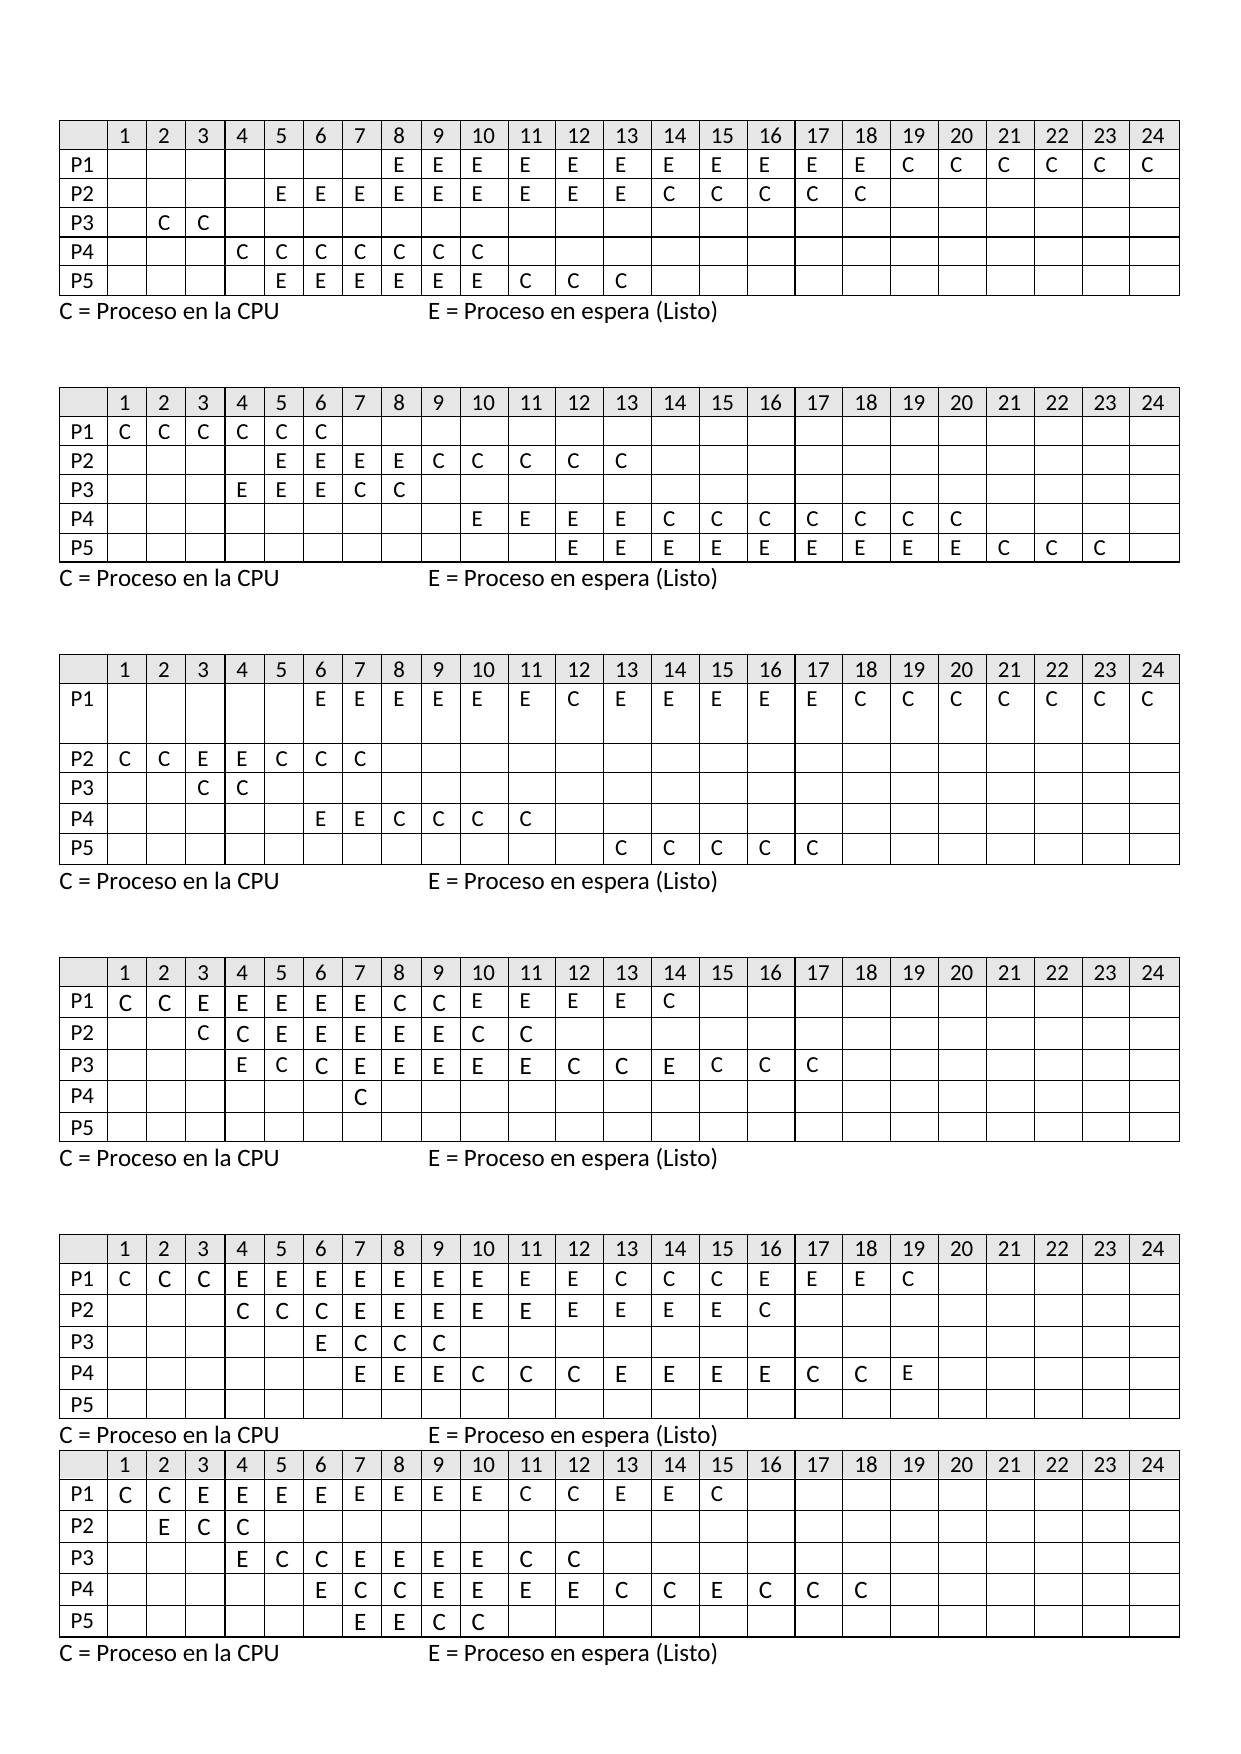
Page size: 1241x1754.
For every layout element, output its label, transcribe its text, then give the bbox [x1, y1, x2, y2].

table_cell C [652, 834, 699, 864]
table_cell [108, 238, 146, 265]
table_cell [226, 504, 264, 532]
table_cell E [748, 1358, 794, 1389]
table_cell [604, 1018, 651, 1049]
table_cell [226, 804, 264, 832]
table_header 18 [843, 388, 890, 416]
table_cell C [700, 1050, 747, 1080]
table_cell C [226, 417, 264, 445]
table_cell [147, 834, 185, 864]
table_cell [843, 1295, 890, 1326]
table_cell C [147, 987, 185, 1017]
table_cell C [461, 238, 508, 265]
table_header 14 [652, 655, 699, 683]
table_cell [556, 238, 603, 265]
table_cell C [652, 1574, 699, 1605]
table_cell E [343, 1264, 381, 1294]
table_cell [422, 1113, 460, 1141]
table_header 4 [226, 388, 264, 416]
table_cell [652, 1113, 699, 1141]
table_cell [265, 504, 303, 532]
table_cell E [556, 1264, 603, 1294]
table_cell [748, 266, 794, 294]
table_cell E [382, 1480, 421, 1510]
table_cell [987, 475, 1034, 503]
table_cell P3 [60, 208, 107, 236]
table_cell [939, 238, 986, 265]
table_header 22 [1035, 655, 1082, 683]
table_header 8 [382, 388, 421, 416]
table_cell E [343, 1543, 381, 1573]
table_header 9 [422, 958, 460, 986]
table_cell [939, 804, 986, 832]
table_cell C [265, 1050, 303, 1080]
table_cell C [226, 773, 264, 803]
table_cell [748, 744, 794, 772]
table_cell C [843, 1574, 890, 1605]
table_cell E [604, 534, 651, 561]
table_cell [147, 534, 185, 561]
table_cell C [265, 417, 303, 445]
table_cell C [226, 1295, 264, 1326]
table_cell C [604, 1264, 651, 1294]
table_cell [748, 1543, 794, 1573]
table_cell [652, 417, 699, 445]
table_header 23 [1083, 388, 1129, 416]
table_cell [509, 238, 555, 265]
table_header 7 [343, 388, 381, 416]
table_cell C [843, 179, 890, 207]
table_cell [796, 446, 842, 474]
table_cell [108, 446, 146, 474]
table_cell C [748, 504, 794, 532]
table_cell [604, 1511, 651, 1542]
table_cell [343, 504, 381, 532]
table_header 6 [304, 1451, 342, 1478]
table_header 20 [939, 1235, 986, 1263]
table_cell E [226, 1050, 264, 1080]
table_cell C [147, 1264, 185, 1294]
table_cell [147, 1574, 185, 1605]
table_cell C [186, 1511, 224, 1542]
table_cell [1035, 1358, 1082, 1389]
table_cell E [304, 475, 342, 503]
table_cell E [604, 1295, 651, 1326]
table_cell [843, 834, 890, 864]
table_cell [108, 208, 146, 236]
table_cell [1035, 1018, 1082, 1049]
table_cell [1083, 1113, 1129, 1141]
table_header 23 [1083, 958, 1129, 986]
table_cell [108, 1018, 146, 1049]
table_cell [1130, 534, 1179, 561]
table_cell [987, 1050, 1034, 1080]
text C = Proceso en la CPU E = Proceso en espera (Listo) [59, 1419, 1181, 1449]
table_cell [987, 1543, 1034, 1573]
table_header 8 [382, 958, 421, 986]
table_header 11 [509, 388, 555, 416]
table_cell [1083, 773, 1129, 803]
table_cell [1083, 1358, 1129, 1389]
table_cell E [461, 150, 508, 178]
table_cell [604, 1390, 651, 1418]
table_cell [304, 1358, 342, 1389]
table_cell E [891, 534, 938, 561]
table_cell C [186, 417, 224, 445]
table_cell [939, 208, 986, 236]
table_cell [843, 1390, 890, 1418]
table_cell E [556, 1574, 603, 1605]
table_cell C [700, 179, 747, 207]
table_cell [939, 1018, 986, 1049]
table_cell [265, 1358, 303, 1389]
table_cell C [509, 266, 555, 294]
table_cell [1083, 1018, 1129, 1049]
table_header 24 [1130, 958, 1179, 986]
table_cell C [509, 1358, 555, 1389]
table_cell C [147, 744, 185, 772]
table_header [60, 958, 107, 986]
table_cell [186, 266, 224, 294]
table_cell [1130, 744, 1179, 772]
table_cell [796, 266, 842, 294]
table_cell [939, 1480, 986, 1510]
table_cell [1083, 417, 1129, 445]
table_cell [891, 834, 938, 864]
table_cell C [108, 417, 146, 445]
table_header 16 [748, 958, 794, 986]
table_cell [1083, 987, 1129, 1017]
table_cell [1130, 1358, 1179, 1389]
table_cell P1 [60, 684, 107, 743]
table_cell [987, 208, 1034, 236]
table_cell [891, 1390, 938, 1418]
table_cell [509, 534, 555, 561]
table_cell [987, 417, 1034, 445]
table_header 1 [108, 388, 146, 416]
table_header 1 [108, 1451, 146, 1478]
table_cell [186, 1543, 224, 1573]
table_cell [939, 1295, 986, 1326]
table_cell [1035, 987, 1082, 1017]
table_cell C [1130, 150, 1179, 178]
table_cell [1083, 1606, 1129, 1636]
table_cell C [509, 1018, 555, 1049]
table_cell [891, 238, 938, 265]
table_cell [748, 804, 794, 832]
table_cell [265, 773, 303, 803]
table_cell E [652, 684, 699, 743]
table_cell [604, 475, 651, 503]
table_cell [265, 1390, 303, 1418]
table_cell C [108, 987, 146, 1017]
table_cell C [796, 834, 842, 864]
table_cell E [509, 987, 555, 1017]
table_header 20 [939, 1451, 986, 1478]
table_cell [382, 504, 421, 532]
table_cell [939, 1358, 986, 1389]
table_cell E [461, 266, 508, 294]
table_cell [108, 1606, 146, 1636]
table_cell [1130, 208, 1179, 236]
table_cell [1130, 1511, 1179, 1542]
table_cell [343, 208, 381, 236]
table_header 9 [422, 1235, 460, 1263]
table_cell [556, 773, 603, 803]
table_cell P3 [60, 1327, 107, 1357]
table_cell E [382, 684, 421, 743]
table_cell [147, 1543, 185, 1573]
table_cell [186, 475, 224, 503]
table_cell C [343, 1327, 381, 1357]
table_cell [939, 1543, 986, 1573]
table_cell [748, 773, 794, 803]
table_cell [226, 1358, 264, 1389]
table_cell C [265, 744, 303, 772]
table_cell P4 [60, 804, 107, 832]
table_cell E [461, 1574, 508, 1605]
table_cell [652, 446, 699, 474]
table_cell C [604, 266, 651, 294]
table_header 19 [891, 958, 938, 986]
table_cell C [422, 1606, 460, 1636]
table_cell [987, 1081, 1034, 1112]
table_cell E [304, 1327, 342, 1357]
table_cell [1083, 834, 1129, 864]
table_cell [700, 804, 747, 832]
table_cell [186, 1327, 224, 1357]
table_cell E [343, 987, 381, 1017]
table_cell C [343, 1081, 381, 1112]
table_cell E [652, 1050, 699, 1080]
table_cell E [226, 1480, 264, 1510]
table_cell [509, 475, 555, 503]
table_cell [700, 238, 747, 265]
table_cell E [556, 179, 603, 207]
table_cell C [556, 266, 603, 294]
table_cell [186, 804, 224, 832]
table_cell C [796, 1574, 842, 1605]
table_header 10 [461, 1235, 508, 1263]
table_cell [186, 1390, 224, 1418]
table_cell C [1083, 684, 1129, 743]
table_header 2 [147, 388, 185, 416]
table_cell E [556, 534, 603, 561]
table_cell [382, 1113, 421, 1141]
table_cell [147, 804, 185, 832]
table_cell [748, 1327, 794, 1357]
table_header 17 [796, 388, 842, 416]
table_cell [382, 834, 421, 864]
table_cell E [748, 150, 794, 178]
table_cell E [382, 1543, 421, 1573]
table_cell E [604, 987, 651, 1017]
table_cell [304, 208, 342, 236]
table_cell C [304, 1543, 342, 1573]
table_cell [700, 1606, 747, 1636]
table_cell [509, 1606, 555, 1636]
table_header 23 [1083, 121, 1129, 149]
table_cell E [796, 684, 842, 743]
table_cell P1 [60, 417, 107, 445]
table_cell E [509, 1574, 555, 1605]
table_cell [556, 744, 603, 772]
table_cell C [382, 475, 421, 503]
table_cell C [556, 446, 603, 474]
table_cell P2 [60, 1295, 107, 1326]
table_cell [556, 1327, 603, 1357]
table_cell [843, 1606, 890, 1636]
table_header 15 [700, 1451, 747, 1478]
table_cell P5 [60, 1113, 107, 1141]
table_cell [509, 834, 555, 864]
table_cell [509, 1511, 555, 1542]
table_cell [891, 1480, 938, 1510]
table_cell C [509, 1543, 555, 1573]
table_cell E [265, 475, 303, 503]
table_cell [422, 834, 460, 864]
table_cell C [700, 1264, 747, 1294]
table_cell [891, 1574, 938, 1605]
table_cell E [226, 744, 264, 772]
table_cell [796, 1606, 842, 1636]
table_cell [652, 1543, 699, 1573]
table_cell C [796, 179, 842, 207]
table_cell E [748, 534, 794, 561]
table_cell E [382, 1358, 421, 1389]
table_cell E [304, 987, 342, 1017]
table_cell [186, 1295, 224, 1326]
table_cell [186, 446, 224, 474]
table_header 12 [556, 1451, 603, 1478]
table_cell [461, 208, 508, 236]
table_cell [796, 1480, 842, 1510]
table_header 13 [604, 1451, 651, 1478]
table_header 11 [509, 655, 555, 683]
table_cell E [796, 1264, 842, 1294]
table_cell C [461, 446, 508, 474]
table_cell [147, 773, 185, 803]
table_cell [556, 1081, 603, 1112]
table_cell E [304, 684, 342, 743]
table_cell [1130, 266, 1179, 294]
table_cell [1083, 1050, 1129, 1080]
table_cell [343, 534, 381, 561]
table_cell E [843, 1264, 890, 1294]
table_cell [652, 1606, 699, 1636]
table_cell [147, 150, 185, 178]
table_cell [843, 1327, 890, 1357]
table_cell [1035, 208, 1082, 236]
table_cell C [304, 238, 342, 265]
table_cell [147, 1358, 185, 1389]
table_cell E [422, 150, 460, 178]
table_cell E [422, 1295, 460, 1326]
table_cell [891, 1081, 938, 1112]
table_cell E [186, 744, 224, 772]
table_header 19 [891, 388, 938, 416]
table_cell [1130, 179, 1179, 207]
table_cell [700, 417, 747, 445]
table_cell [304, 1511, 342, 1542]
table_cell E [652, 150, 699, 178]
table_cell [422, 208, 460, 236]
table_header 14 [652, 1235, 699, 1263]
table_cell E [509, 1295, 555, 1326]
table_cell [265, 150, 303, 178]
table_cell [304, 834, 342, 864]
table_cell [304, 534, 342, 561]
table_cell [987, 504, 1034, 532]
table_header 1 [108, 121, 146, 149]
table_cell [987, 773, 1034, 803]
table_cell C [147, 1480, 185, 1510]
table_cell [604, 1113, 651, 1141]
table_cell [748, 446, 794, 474]
table_cell [987, 1511, 1034, 1542]
table_cell P5 [60, 834, 107, 864]
table_cell P2 [60, 446, 107, 474]
table_cell [265, 1574, 303, 1605]
table_cell [748, 987, 794, 1017]
table_cell [509, 1327, 555, 1357]
table_cell C [556, 1358, 603, 1389]
table_cell C [422, 1327, 460, 1357]
table_cell C [422, 804, 460, 832]
table_cell [796, 1543, 842, 1573]
table_header 6 [304, 121, 342, 149]
table_cell [108, 504, 146, 532]
table_cell [1130, 1543, 1179, 1573]
table_cell E [422, 1358, 460, 1389]
table_cell [108, 179, 146, 207]
table_cell E [343, 684, 381, 743]
table_cell C [382, 1327, 421, 1357]
table_cell E [509, 504, 555, 532]
table_header 2 [147, 655, 185, 683]
table_header 20 [939, 655, 986, 683]
table_cell E [265, 987, 303, 1017]
table_cell [186, 1574, 224, 1605]
table_cell [108, 1327, 146, 1357]
table_cell E [939, 534, 986, 561]
table_cell E [304, 446, 342, 474]
table_cell P1 [60, 987, 107, 1017]
table_cell [382, 744, 421, 772]
table_cell C [556, 1050, 603, 1080]
table_cell C [509, 1480, 555, 1510]
table_cell [1130, 475, 1179, 503]
table_cell C [652, 179, 699, 207]
table_cell E [700, 150, 747, 178]
table_cell C [652, 504, 699, 532]
table_header 23 [1083, 1451, 1129, 1478]
table_cell [939, 1081, 986, 1112]
table_header 4 [226, 1235, 264, 1263]
table_cell [422, 1081, 460, 1112]
table_cell [652, 266, 699, 294]
table_cell [891, 773, 938, 803]
table_cell [422, 475, 460, 503]
table_header 4 [226, 655, 264, 683]
table_cell E [700, 1574, 747, 1605]
table_header 15 [700, 388, 747, 416]
table_cell [843, 804, 890, 832]
table_cell [796, 1018, 842, 1049]
table_header 13 [604, 121, 651, 149]
table_cell E [556, 150, 603, 178]
table_cell [748, 1606, 794, 1636]
table_cell [108, 1390, 146, 1418]
table_cell [604, 1543, 651, 1573]
table_cell [939, 834, 986, 864]
table_cell [1130, 1574, 1179, 1605]
table_cell C [108, 744, 146, 772]
table_cell P2 [60, 1511, 107, 1542]
table_header 11 [509, 1235, 555, 1263]
table_cell [843, 446, 890, 474]
table_cell [700, 1390, 747, 1418]
table_cell [108, 834, 146, 864]
table_cell C [987, 534, 1034, 561]
table_cell [343, 417, 381, 445]
table_cell [226, 208, 264, 236]
table_cell [556, 475, 603, 503]
table_cell C [1083, 150, 1129, 178]
table_cell E [265, 1264, 303, 1294]
table_cell E [422, 1543, 460, 1573]
table_cell C [147, 417, 185, 445]
table_cell [1035, 1081, 1082, 1112]
table_header 18 [843, 1451, 890, 1478]
table_cell [700, 1543, 747, 1573]
table_cell [987, 1295, 1034, 1326]
table_header [60, 121, 107, 149]
table_cell P4 [60, 1358, 107, 1389]
table_header 1 [108, 958, 146, 986]
table_cell E [226, 1264, 264, 1294]
table_header 9 [422, 121, 460, 149]
table_cell [226, 684, 264, 743]
table_cell [1083, 1480, 1129, 1510]
table_cell [304, 1081, 342, 1112]
table_cell E [652, 534, 699, 561]
table_cell [1083, 1511, 1129, 1542]
table_cell [1083, 1327, 1129, 1357]
table_header 3 [186, 121, 224, 149]
table_cell E [509, 150, 555, 178]
table_cell [748, 1113, 794, 1141]
table_cell [1083, 504, 1129, 532]
table_cell [700, 1327, 747, 1357]
table_cell [891, 475, 938, 503]
table_cell [939, 1606, 986, 1636]
table_cell [556, 1113, 603, 1141]
table_cell C [382, 238, 421, 265]
table_cell [987, 1113, 1034, 1141]
table_cell E [422, 1018, 460, 1049]
table_cell [987, 1574, 1034, 1605]
table_header 14 [652, 388, 699, 416]
table_cell [461, 1511, 508, 1542]
table_cell [604, 744, 651, 772]
table_cell C [461, 1358, 508, 1389]
table_cell [604, 417, 651, 445]
table_cell [1035, 1543, 1082, 1573]
table_header 6 [304, 655, 342, 683]
table_cell [147, 504, 185, 532]
table_cell [796, 1295, 842, 1326]
table_cell P3 [60, 1050, 107, 1080]
table_cell [556, 417, 603, 445]
table_cell [652, 1390, 699, 1418]
table_cell [265, 1113, 303, 1141]
table_cell [186, 834, 224, 864]
table_cell [987, 1390, 1034, 1418]
table_cell E [343, 1480, 381, 1510]
table_header 17 [796, 1235, 842, 1263]
table_cell [226, 1327, 264, 1357]
table_header 9 [422, 1451, 460, 1478]
table_cell E [147, 1511, 185, 1542]
table_cell [843, 208, 890, 236]
table_cell E [343, 1358, 381, 1389]
table_header 8 [382, 1235, 421, 1263]
table_cell [939, 417, 986, 445]
table_cell [604, 208, 651, 236]
table_cell C [186, 773, 224, 803]
table_cell [1035, 266, 1082, 294]
table_cell C [652, 987, 699, 1017]
table_cell [987, 1327, 1034, 1357]
table_cell [226, 1390, 264, 1418]
table_cell [748, 1480, 794, 1510]
table_cell E [700, 1295, 747, 1326]
table_cell P1 [60, 1264, 107, 1294]
table_cell [226, 179, 264, 207]
table_cell [843, 1081, 890, 1112]
table_cell E [700, 684, 747, 743]
table_cell C [1130, 684, 1179, 743]
table_cell [748, 208, 794, 236]
table_cell [987, 1358, 1034, 1389]
table_cell [186, 1606, 224, 1636]
table_cell C [748, 1050, 794, 1080]
table_cell [700, 773, 747, 803]
table_cell [226, 534, 264, 561]
table_cell [748, 238, 794, 265]
table_cell E [461, 1050, 508, 1080]
table_cell E [343, 1050, 381, 1080]
table_cell [304, 1113, 342, 1141]
text C = Proceso en la CPU E = Proceso en espera (Listo) [59, 296, 1181, 326]
table_cell [700, 446, 747, 474]
table_cell [1130, 504, 1179, 532]
table_cell [604, 773, 651, 803]
table_cell [422, 534, 460, 561]
table_header 16 [748, 655, 794, 683]
table_cell [186, 238, 224, 265]
table_cell [147, 179, 185, 207]
table_cell [461, 1081, 508, 1112]
table_cell [652, 475, 699, 503]
table_cell [1130, 417, 1179, 445]
table_cell [1130, 804, 1179, 832]
table_cell E [700, 534, 747, 561]
table_cell [652, 1081, 699, 1112]
table_cell [891, 208, 938, 236]
text C = Proceso en la CPU E = Proceso en espera (Listo) [59, 865, 1181, 896]
table_cell [509, 744, 555, 772]
table_cell [843, 1543, 890, 1573]
table_header 8 [382, 655, 421, 683]
table_cell E [422, 179, 460, 207]
table_cell [1035, 773, 1082, 803]
table_cell C [461, 804, 508, 832]
table_cell [226, 834, 264, 864]
table_header 21 [987, 655, 1034, 683]
table_cell [1130, 1606, 1179, 1636]
table_cell E [604, 1358, 651, 1389]
table_cell [652, 1018, 699, 1049]
table_cell E [265, 1480, 303, 1510]
table_cell C [748, 179, 794, 207]
table_cell [186, 150, 224, 178]
table_cell C [556, 1480, 603, 1510]
table_cell C [843, 684, 890, 743]
table_cell E [509, 1050, 555, 1080]
table_cell [843, 266, 890, 294]
table_header 13 [604, 388, 651, 416]
table_cell [108, 534, 146, 561]
table_cell C [108, 1480, 146, 1510]
table_cell [304, 773, 342, 803]
table_cell [343, 150, 381, 178]
table_cell [186, 179, 224, 207]
table_cell [226, 1113, 264, 1141]
table_cell [891, 446, 938, 474]
table_cell E [891, 1358, 938, 1389]
table_header 24 [1130, 121, 1179, 149]
table_header 12 [556, 958, 603, 986]
table_header 16 [748, 1235, 794, 1263]
table_header 22 [1035, 121, 1082, 149]
table_header 21 [987, 958, 1034, 986]
table_cell [891, 1050, 938, 1080]
table_cell [382, 1511, 421, 1542]
table_cell [1130, 446, 1179, 474]
table_cell E [382, 179, 421, 207]
table_header 22 [1035, 388, 1082, 416]
table_header 2 [147, 1451, 185, 1478]
table_cell [461, 1327, 508, 1357]
table_header 12 [556, 655, 603, 683]
table_cell [700, 1018, 747, 1049]
table_cell C [939, 150, 986, 178]
table_header 18 [843, 958, 890, 986]
table_cell [382, 417, 421, 445]
table_cell C [265, 238, 303, 265]
table_header 16 [748, 121, 794, 149]
table_cell C [1035, 684, 1082, 743]
table_cell [1130, 1050, 1179, 1080]
table_cell [1083, 475, 1129, 503]
table_cell [796, 987, 842, 1017]
table_cell E [186, 987, 224, 1017]
table_cell E [382, 1264, 421, 1294]
table_cell E [461, 987, 508, 1017]
table_cell E [461, 1295, 508, 1326]
table_header 11 [509, 121, 555, 149]
table_cell [108, 1358, 146, 1389]
table_header 13 [604, 1235, 651, 1263]
table_cell [604, 1606, 651, 1636]
table_cell [939, 1050, 986, 1080]
table_cell E [304, 266, 342, 294]
table_cell [1083, 804, 1129, 832]
table_cell [461, 773, 508, 803]
table_cell [891, 1511, 938, 1542]
table_cell E [556, 504, 603, 532]
table_cell C [343, 238, 381, 265]
table_cell C [604, 834, 651, 864]
table_cell [987, 834, 1034, 864]
table_header 12 [556, 388, 603, 416]
table_header 7 [343, 958, 381, 986]
table_cell [108, 1295, 146, 1326]
table_cell C [461, 1018, 508, 1049]
table_cell E [304, 179, 342, 207]
table_header 12 [556, 1235, 603, 1263]
table_cell E [604, 150, 651, 178]
table_cell [700, 1113, 747, 1141]
table_cell C [796, 504, 842, 532]
table_cell [422, 417, 460, 445]
table_cell [1083, 238, 1129, 265]
table_cell P2 [60, 1018, 107, 1049]
table_cell C [748, 1295, 794, 1326]
table_header 21 [987, 1451, 1034, 1478]
table_cell [265, 1327, 303, 1357]
table_cell E [461, 1480, 508, 1510]
table_cell [556, 1606, 603, 1636]
table_cell [509, 208, 555, 236]
table_cell [843, 475, 890, 503]
table_cell [843, 1050, 890, 1080]
table_cell P1 [60, 1480, 107, 1510]
table_cell [700, 208, 747, 236]
table_header 14 [652, 121, 699, 149]
table_header 14 [652, 1451, 699, 1478]
table_cell [108, 1050, 146, 1080]
table_header 21 [987, 121, 1034, 149]
table_cell [108, 684, 146, 743]
table_cell [939, 266, 986, 294]
text C = Proceso en la CPU E = Proceso en espera (Listo) [59, 1142, 1181, 1172]
table_header 5 [265, 1235, 303, 1263]
table_header 4 [226, 1451, 264, 1478]
table_cell [1035, 1606, 1082, 1636]
table_cell [382, 208, 421, 236]
table_header 10 [461, 958, 508, 986]
table_cell [304, 150, 342, 178]
table_cell [147, 1327, 185, 1357]
table_header 9 [422, 388, 460, 416]
table_cell [843, 1113, 890, 1141]
table_cell [265, 208, 303, 236]
table_cell [939, 773, 986, 803]
table_cell [147, 1018, 185, 1049]
table_header [60, 1235, 107, 1263]
table_cell [304, 1606, 342, 1636]
table_cell [226, 1606, 264, 1636]
table_header 5 [265, 958, 303, 986]
table_header 10 [461, 655, 508, 683]
table_cell [422, 504, 460, 532]
table_cell [939, 179, 986, 207]
table_cell [987, 1480, 1034, 1510]
table_cell [147, 1081, 185, 1112]
table_cell [186, 684, 224, 743]
table_cell E [748, 1264, 794, 1294]
table_cell [108, 1113, 146, 1141]
table_cell C [891, 1264, 938, 1294]
table_cell E [382, 1295, 421, 1326]
table_cell [1130, 1264, 1179, 1294]
table_header 1 [108, 1235, 146, 1263]
table_cell E [422, 1480, 460, 1510]
table_cell [796, 1113, 842, 1141]
table_cell E [265, 266, 303, 294]
table_header 5 [265, 388, 303, 416]
table_cell C [382, 1574, 421, 1605]
table_cell [343, 1390, 381, 1418]
table_header 20 [939, 958, 986, 986]
table_cell E [556, 1295, 603, 1326]
table_cell E [343, 1606, 381, 1636]
table_header 3 [186, 655, 224, 683]
table_header 24 [1130, 655, 1179, 683]
table_cell [796, 417, 842, 445]
table_cell [343, 773, 381, 803]
table_cell [987, 804, 1034, 832]
table_cell [461, 834, 508, 864]
table_cell [891, 1543, 938, 1573]
table_cell [1083, 1081, 1129, 1112]
table_cell C [748, 1574, 794, 1605]
table_cell P1 [60, 150, 107, 178]
table_cell [748, 1018, 794, 1049]
table_cell [1035, 1050, 1082, 1080]
table_cell [1130, 1327, 1179, 1357]
table_cell E [604, 179, 651, 207]
table_cell [1130, 1295, 1179, 1326]
table_cell [304, 504, 342, 532]
table_header 13 [604, 958, 651, 986]
table_cell [1083, 1390, 1129, 1418]
table_cell E [556, 987, 603, 1017]
table_cell C [987, 684, 1034, 743]
table_cell [461, 1113, 508, 1141]
table_header 5 [265, 121, 303, 149]
table_cell [147, 475, 185, 503]
table_header 15 [700, 655, 747, 683]
table_header 19 [891, 121, 938, 149]
table_cell [108, 266, 146, 294]
table_cell [700, 744, 747, 772]
table_cell [843, 987, 890, 1017]
table_cell P4 [60, 504, 107, 532]
table_cell [987, 266, 1034, 294]
table_cell [556, 1390, 603, 1418]
table_cell C [186, 1264, 224, 1294]
table_cell [509, 1081, 555, 1112]
table_cell [939, 1574, 986, 1605]
table_cell [461, 534, 508, 561]
table_cell [748, 417, 794, 445]
table_cell C [700, 1480, 747, 1510]
table_cell [891, 744, 938, 772]
table_cell E [304, 1264, 342, 1294]
table_cell [1083, 1543, 1129, 1573]
table_header [60, 388, 107, 416]
table_cell [843, 744, 890, 772]
table_cell [147, 1295, 185, 1326]
table_cell E [304, 1480, 342, 1510]
table_cell [891, 179, 938, 207]
table_cell [343, 834, 381, 864]
table_cell E [461, 1543, 508, 1573]
table_cell [700, 475, 747, 503]
table_cell [1035, 804, 1082, 832]
table_cell [147, 684, 185, 743]
table_cell [987, 987, 1034, 1017]
table_cell [147, 1390, 185, 1418]
table_cell [843, 1511, 890, 1542]
table_cell E [652, 1358, 699, 1389]
table_cell C [604, 1050, 651, 1080]
table_cell C [1035, 534, 1082, 561]
table_cell [343, 1511, 381, 1542]
table_cell C [891, 504, 938, 532]
table_cell [509, 1113, 555, 1141]
table_cell [700, 1511, 747, 1542]
table_header 6 [304, 1235, 342, 1263]
table_header 18 [843, 1235, 890, 1263]
table_header 2 [147, 958, 185, 986]
table_cell E [652, 1480, 699, 1510]
table_header 23 [1083, 655, 1129, 683]
table_cell [796, 804, 842, 832]
table_cell [147, 266, 185, 294]
table_cell [1130, 834, 1179, 864]
table_cell E [304, 804, 342, 832]
table_cell [186, 534, 224, 561]
table_cell [1035, 1480, 1082, 1510]
table_cell C [382, 987, 421, 1017]
table_cell [147, 1050, 185, 1080]
table_cell E [382, 1606, 421, 1636]
table_cell E [343, 446, 381, 474]
table_cell [987, 1606, 1034, 1636]
table_cell [796, 1390, 842, 1418]
table_header 19 [891, 1451, 938, 1478]
table_cell [382, 1081, 421, 1112]
table_cell [226, 1574, 264, 1605]
table_cell C [748, 834, 794, 864]
table_cell [604, 804, 651, 832]
table_cell C [343, 1574, 381, 1605]
table_cell [265, 1606, 303, 1636]
table_cell [147, 238, 185, 265]
table_cell C [939, 684, 986, 743]
table_cell [796, 744, 842, 772]
table_cell [652, 773, 699, 803]
table_cell C [604, 446, 651, 474]
table_header 20 [939, 121, 986, 149]
table_cell [891, 1327, 938, 1357]
table_cell [939, 744, 986, 772]
table_cell P3 [60, 1543, 107, 1573]
table_cell [226, 266, 264, 294]
table_cell [1035, 1327, 1082, 1357]
table_cell [891, 266, 938, 294]
table_cell [147, 446, 185, 474]
table_cell [1083, 179, 1129, 207]
table_header 6 [304, 958, 342, 986]
table_cell [1035, 417, 1082, 445]
table_cell [509, 1390, 555, 1418]
table_cell E [343, 1018, 381, 1049]
table_cell C [1035, 150, 1082, 178]
table_cell [987, 179, 1034, 207]
table_cell [265, 834, 303, 864]
table_cell [1035, 744, 1082, 772]
table_cell E [343, 1295, 381, 1326]
table_cell [843, 1018, 890, 1049]
table_cell [108, 1511, 146, 1542]
table_cell [556, 834, 603, 864]
table_cell E [422, 684, 460, 743]
table_cell C [556, 684, 603, 743]
table_header 17 [796, 958, 842, 986]
table_header 6 [304, 388, 342, 416]
table_cell [843, 417, 890, 445]
table_cell [509, 417, 555, 445]
table_cell [843, 773, 890, 803]
table_header 17 [796, 1451, 842, 1478]
table_cell P2 [60, 179, 107, 207]
table_cell [891, 987, 938, 1017]
table_cell C [700, 834, 747, 864]
table_cell [604, 238, 651, 265]
table_cell C [604, 1574, 651, 1605]
table_header 21 [987, 1235, 1034, 1263]
table_cell [1083, 208, 1129, 236]
table_header 19 [891, 655, 938, 683]
table_cell E [265, 1018, 303, 1049]
table_cell E [226, 1543, 264, 1573]
table_cell [1130, 1018, 1179, 1049]
table_header 15 [700, 1235, 747, 1263]
table_cell [1035, 179, 1082, 207]
table_cell P2 [60, 744, 107, 772]
table_cell [186, 1081, 224, 1112]
table_cell [652, 744, 699, 772]
table_cell E [382, 1018, 421, 1049]
table_cell E [304, 1574, 342, 1605]
table_cell C [108, 1264, 146, 1294]
table_cell [226, 150, 264, 178]
table_cell [1035, 504, 1082, 532]
table_cell [422, 773, 460, 803]
table_cell [652, 1327, 699, 1357]
table_cell P4 [60, 1081, 107, 1112]
table_header 3 [186, 958, 224, 986]
table_cell C [1083, 534, 1129, 561]
table_header 24 [1130, 1451, 1179, 1478]
table_cell [1035, 1113, 1082, 1141]
table_cell P5 [60, 1390, 107, 1418]
table_cell [796, 773, 842, 803]
table_cell [108, 773, 146, 803]
table_header 16 [748, 388, 794, 416]
table_cell C [265, 1295, 303, 1326]
table_cell [382, 773, 421, 803]
table_cell [891, 804, 938, 832]
table_cell E [604, 504, 651, 532]
table_header 22 [1035, 1451, 1082, 1478]
table_header 16 [748, 1451, 794, 1478]
table_cell [1035, 1390, 1082, 1418]
table_cell [700, 1081, 747, 1112]
table_cell [843, 1480, 890, 1510]
table_header 9 [422, 655, 460, 683]
table_cell [556, 1511, 603, 1542]
table_cell [147, 1113, 185, 1141]
table_cell [891, 1295, 938, 1326]
table_cell [1035, 446, 1082, 474]
table_cell P3 [60, 773, 107, 803]
table_header 10 [461, 388, 508, 416]
table_cell E [226, 987, 264, 1017]
table_cell [1130, 1081, 1179, 1112]
table_cell [796, 475, 842, 503]
table_cell [891, 417, 938, 445]
table_cell [748, 475, 794, 503]
table_cell C [265, 1543, 303, 1573]
table_header 1 [108, 655, 146, 683]
table_cell E [343, 804, 381, 832]
table_cell [265, 534, 303, 561]
table_header 12 [556, 121, 603, 149]
table_cell [796, 1511, 842, 1542]
table_cell [604, 1081, 651, 1112]
table_cell C [700, 504, 747, 532]
table_cell [108, 804, 146, 832]
table_header 18 [843, 655, 890, 683]
table_header 23 [1083, 1235, 1129, 1263]
table_cell [652, 804, 699, 832]
table_header 11 [509, 1451, 555, 1478]
table_cell [422, 744, 460, 772]
table_cell [796, 208, 842, 236]
table_cell [748, 1390, 794, 1418]
table_cell E [226, 475, 264, 503]
table_cell C [843, 1358, 890, 1389]
table_cell [226, 1081, 264, 1112]
table_cell E [422, 1574, 460, 1605]
table_cell [891, 1018, 938, 1049]
table_header 11 [509, 958, 555, 986]
table_cell [1035, 1295, 1082, 1326]
table_cell E [304, 1018, 342, 1049]
table_cell E [509, 179, 555, 207]
table_cell E [509, 1264, 555, 1294]
table_cell C [147, 208, 185, 236]
table_cell E [382, 446, 421, 474]
table_cell [1130, 238, 1179, 265]
table_header 3 [186, 388, 224, 416]
table_cell [1035, 238, 1082, 265]
table_cell C [891, 150, 938, 178]
table_cell [1130, 1480, 1179, 1510]
table_cell [1083, 1264, 1129, 1294]
table_header 5 [265, 1451, 303, 1478]
table_cell E [186, 1480, 224, 1510]
table_header 19 [891, 1235, 938, 1263]
table_cell P5 [60, 534, 107, 561]
table_cell C [226, 1511, 264, 1542]
table_cell [987, 1264, 1034, 1294]
table_cell [939, 475, 986, 503]
table_header 3 [186, 1235, 224, 1263]
table_cell P4 [60, 238, 107, 265]
table_cell [343, 1113, 381, 1141]
table_cell [108, 150, 146, 178]
table_cell [987, 238, 1034, 265]
table_cell [265, 1511, 303, 1542]
table_cell [265, 804, 303, 832]
table_header 8 [382, 1451, 421, 1478]
table_cell [422, 1390, 460, 1418]
table_header 22 [1035, 958, 1082, 986]
table_cell E [265, 446, 303, 474]
table_cell [652, 238, 699, 265]
table_cell E [382, 266, 421, 294]
table_header 4 [226, 121, 264, 149]
table_cell E [382, 150, 421, 178]
table_cell [186, 1113, 224, 1141]
table_cell P5 [60, 1606, 107, 1636]
table_cell [1083, 446, 1129, 474]
text C = Proceso en la CPU E = Proceso en espera (Listo) [59, 1637, 1181, 1668]
table_header 3 [186, 1451, 224, 1478]
table_cell [265, 1081, 303, 1112]
table_cell C [226, 238, 264, 265]
table_cell C [304, 1050, 342, 1080]
table_cell E [796, 150, 842, 178]
table_header 8 [382, 121, 421, 149]
table_cell [939, 1327, 986, 1357]
table_cell C [796, 1358, 842, 1389]
table_cell [652, 1511, 699, 1542]
table_cell [891, 1606, 938, 1636]
table_header 7 [343, 655, 381, 683]
table_cell E [382, 1050, 421, 1080]
table_header 5 [265, 655, 303, 683]
table_cell P3 [60, 475, 107, 503]
table_cell [1083, 744, 1129, 772]
table_cell C [304, 744, 342, 772]
table_cell C [796, 1050, 842, 1080]
table_cell [939, 1390, 986, 1418]
table_cell C [304, 417, 342, 445]
table_header 7 [343, 121, 381, 149]
table_cell [461, 417, 508, 445]
table_cell C [226, 1018, 264, 1049]
table_cell E [796, 534, 842, 561]
table_header 15 [700, 958, 747, 986]
table_cell [987, 1018, 1034, 1049]
table_cell C [509, 446, 555, 474]
table_cell C [343, 475, 381, 503]
table_cell E [843, 534, 890, 561]
table_cell [987, 744, 1034, 772]
table_cell E [422, 266, 460, 294]
table_cell C [343, 744, 381, 772]
table_cell [843, 238, 890, 265]
table_cell [939, 1264, 986, 1294]
table_cell [461, 1390, 508, 1418]
table_cell [604, 1327, 651, 1357]
table_cell E [700, 1358, 747, 1389]
table_cell [939, 1113, 986, 1141]
table_cell [796, 1081, 842, 1112]
table_header 18 [843, 121, 890, 149]
table_cell [1035, 475, 1082, 503]
table_header 24 [1130, 388, 1179, 416]
table_header 21 [987, 388, 1034, 416]
table_header 24 [1130, 1235, 1179, 1263]
table_cell E [343, 179, 381, 207]
table_cell E [748, 684, 794, 743]
table_cell E [265, 179, 303, 207]
table_cell [1035, 834, 1082, 864]
table_header [60, 1451, 107, 1478]
table_cell [700, 266, 747, 294]
table_cell [1130, 1113, 1179, 1141]
table_cell E [652, 1295, 699, 1326]
table_cell E [509, 684, 555, 743]
table_cell [1130, 1390, 1179, 1418]
table_cell [556, 1018, 603, 1049]
table_cell C [987, 150, 1034, 178]
table_header 17 [796, 655, 842, 683]
table_cell [461, 475, 508, 503]
table_cell E [461, 684, 508, 743]
table_cell [186, 1358, 224, 1389]
table_header 4 [226, 958, 264, 986]
table_cell [1130, 987, 1179, 1017]
table_header 14 [652, 958, 699, 986]
table_header 10 [461, 121, 508, 149]
table_cell C [461, 1606, 508, 1636]
table_cell C [556, 1543, 603, 1573]
table_cell E [604, 684, 651, 743]
table_cell C [382, 804, 421, 832]
table_header 10 [461, 1451, 508, 1478]
table_cell [509, 773, 555, 803]
table_cell [1083, 1574, 1129, 1605]
table_cell [382, 1390, 421, 1418]
table_cell [556, 208, 603, 236]
table_header 7 [343, 1235, 381, 1263]
table_cell [108, 475, 146, 503]
table_cell [1130, 773, 1179, 803]
table_cell [382, 534, 421, 561]
table_cell E [422, 1050, 460, 1080]
table_cell [186, 1050, 224, 1080]
table_cell [939, 987, 986, 1017]
table_cell P5 [60, 266, 107, 294]
table_cell [186, 504, 224, 532]
table_cell [700, 987, 747, 1017]
table_cell [1035, 1511, 1082, 1542]
table_header 7 [343, 1451, 381, 1478]
table_cell C [891, 684, 938, 743]
table_header 15 [700, 121, 747, 149]
table_cell C [304, 1295, 342, 1326]
table_cell [1035, 1574, 1082, 1605]
table_cell [108, 1081, 146, 1112]
table_cell [1035, 1264, 1082, 1294]
table_cell C [422, 446, 460, 474]
table_header 20 [939, 388, 986, 416]
table_cell [422, 1511, 460, 1542]
table_cell [748, 1511, 794, 1542]
table_header 13 [604, 655, 651, 683]
table_cell [652, 208, 699, 236]
table_cell E [461, 179, 508, 207]
table_cell C [422, 238, 460, 265]
table_cell [891, 1113, 938, 1141]
table_cell [265, 684, 303, 743]
table_cell [147, 1606, 185, 1636]
table_cell P4 [60, 1574, 107, 1605]
table_cell E [604, 1480, 651, 1510]
table_header 17 [796, 121, 842, 149]
text C = Proceso en la CPU E = Proceso en espera (Listo) [59, 562, 1181, 593]
table_cell C [939, 504, 986, 532]
table_cell C [652, 1264, 699, 1294]
table_cell [796, 1327, 842, 1357]
table_cell [461, 744, 508, 772]
table_cell C [186, 1018, 224, 1049]
table_cell [226, 446, 264, 474]
table_cell E [461, 1264, 508, 1294]
table_cell E [843, 150, 890, 178]
table_cell [1083, 1295, 1129, 1326]
table_cell C [843, 504, 890, 532]
table_cell E [422, 1264, 460, 1294]
table_header 2 [147, 121, 185, 149]
table_cell [939, 446, 986, 474]
table_cell C [509, 804, 555, 832]
table_cell [1083, 266, 1129, 294]
table_cell [556, 804, 603, 832]
table_cell C [186, 208, 224, 236]
table_cell [304, 1390, 342, 1418]
table_cell C [422, 987, 460, 1017]
table_cell [987, 446, 1034, 474]
table_cell [108, 1574, 146, 1605]
table_cell E [343, 266, 381, 294]
table_cell [796, 238, 842, 265]
table_cell E [461, 504, 508, 532]
table_header [60, 655, 107, 683]
table_header 22 [1035, 1235, 1082, 1263]
table_header 2 [147, 1235, 185, 1263]
table_cell [108, 1543, 146, 1573]
table_cell [939, 1511, 986, 1542]
table_cell [748, 1081, 794, 1112]
